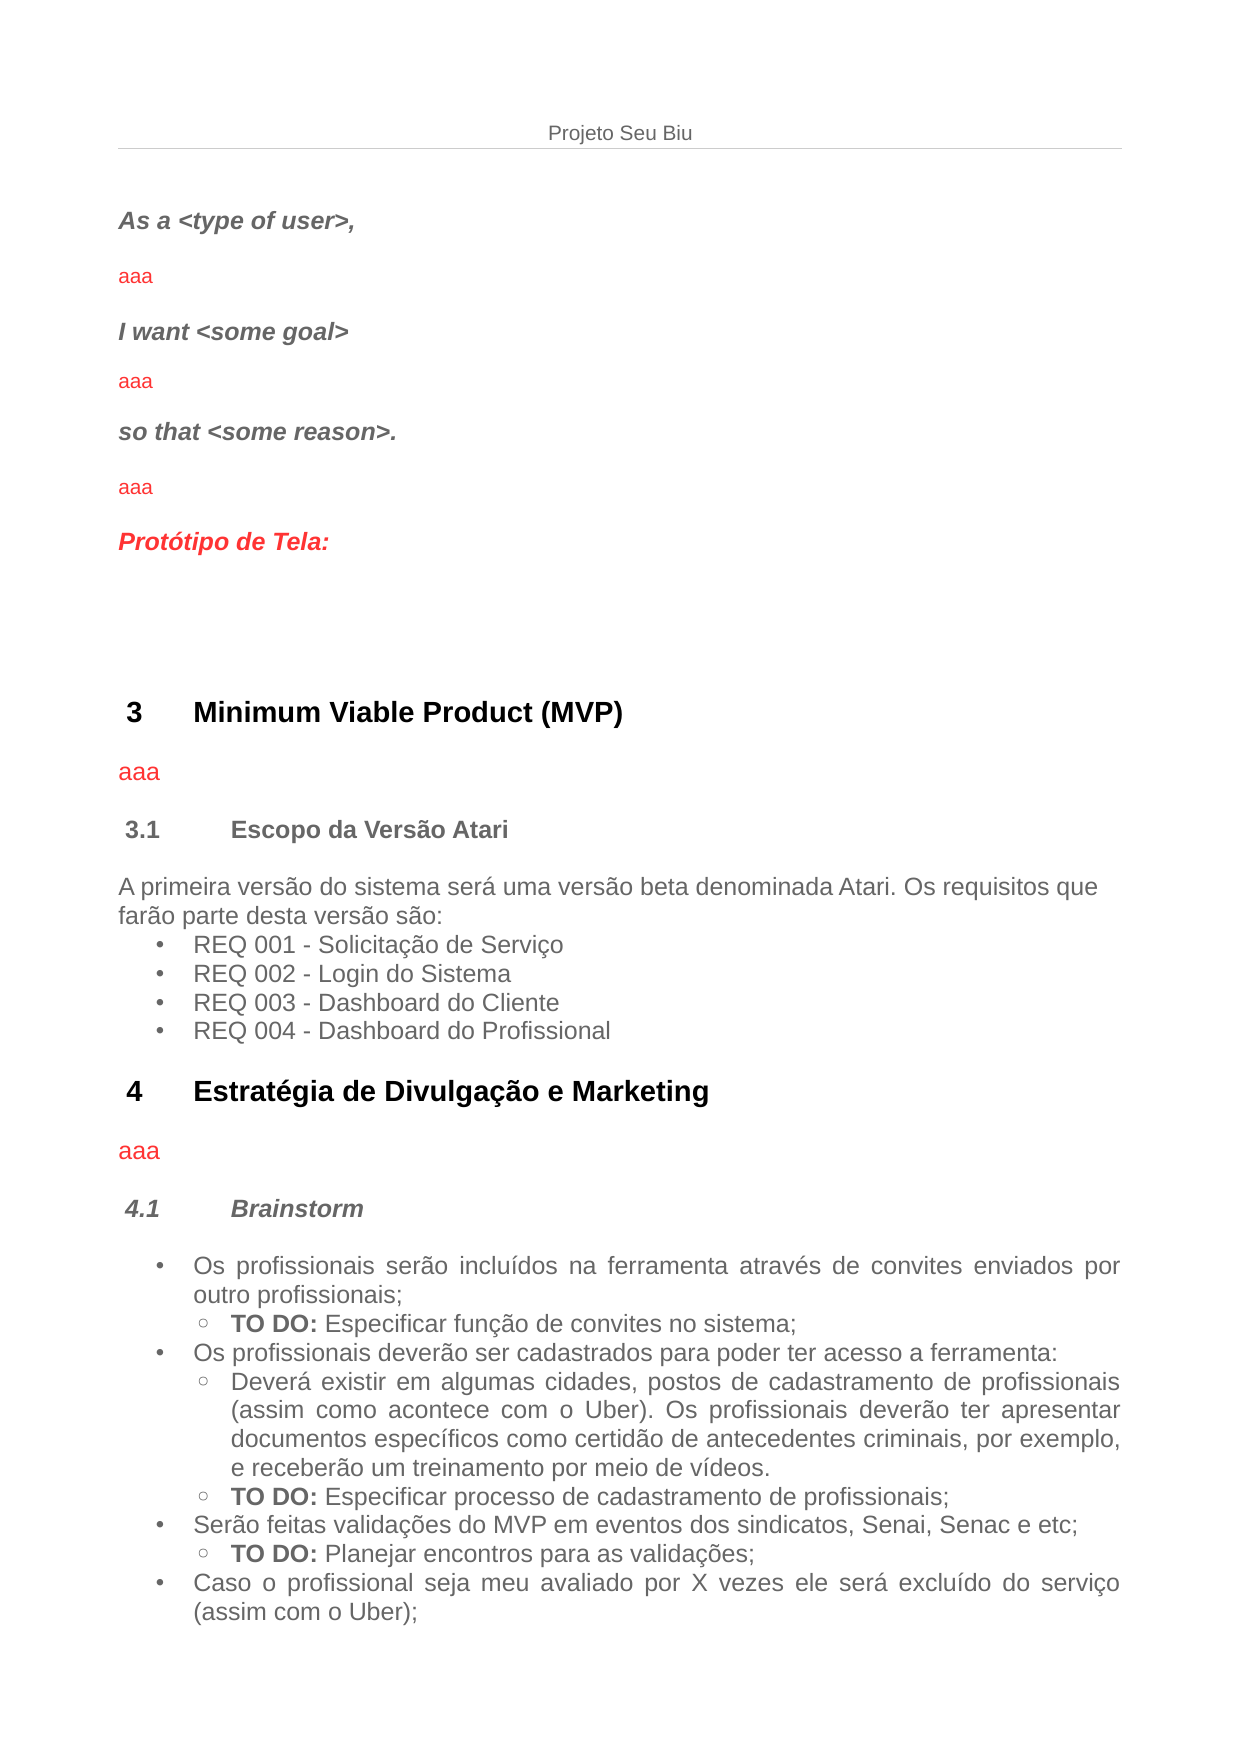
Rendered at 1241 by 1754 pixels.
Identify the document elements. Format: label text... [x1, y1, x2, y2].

text aaa [118, 1136, 1122, 1165]
text A primeira versão do sistema será uma versão beta denominada Atari. Os requisitos que farão parte desta versão são: [118, 872, 1122, 930]
list TO DO: Especificar processo de cadastramento de profissionais; [193, 1482, 1122, 1511]
list REQ 001 - Solicitação de Serviço [156, 930, 1122, 959]
text As a <type of user>, [118, 206, 1122, 235]
text so that <some reason>. [118, 417, 1122, 446]
list Serão feitas validações do MVP em eventos dos sindicatos, Senai, Senac e etc; [156, 1511, 1122, 1539]
list TO DO: Especificar função de convites no sistema; [193, 1309, 1122, 1338]
list Minimum Viable Product (MVP) [118, 695, 1122, 728]
list Escopo da Versão Atari [118, 815, 1122, 843]
text aaa [118, 757, 1122, 786]
text aaa [118, 369, 1122, 393]
list TO DO: Planejar encontros para as validações; [193, 1539, 1122, 1568]
list Estratégia de Divulgação e Marketing [118, 1074, 1122, 1107]
list Os profissionais serão incluídos na ferramenta através de convites enviados por outro profissionais; [156, 1251, 1122, 1309]
list REQ 004 - Dashboard do Profissional [156, 1016, 1122, 1045]
text Protótipo de Tela: [118, 527, 1122, 556]
list Caso o profissional seja meu avaliado por X vezes ele será excluído do serviço (assim com o Uber); [156, 1568, 1122, 1626]
text I want <some goal> [118, 316, 1122, 345]
list Brainstorm [118, 1194, 1122, 1222]
text aaa [118, 474, 1122, 498]
list REQ 003 - Dashboard do Cliente [156, 987, 1122, 1016]
list Os profissionais deverão ser cadastrados para poder ter acesso a ferramenta: [156, 1338, 1122, 1367]
text aaa [118, 264, 1122, 288]
list Deverá existir em algumas cidades, postos de cadastramento de profissionais (assim como acontece com o Uber). Os profissionais deverão ter apresentar documentos específicos como certidão de antecedentes criminais, por exemplo, e receberão um treinamento por meio de vídeos. [193, 1367, 1122, 1482]
list REQ 002 - Login do Sistema [156, 959, 1122, 987]
